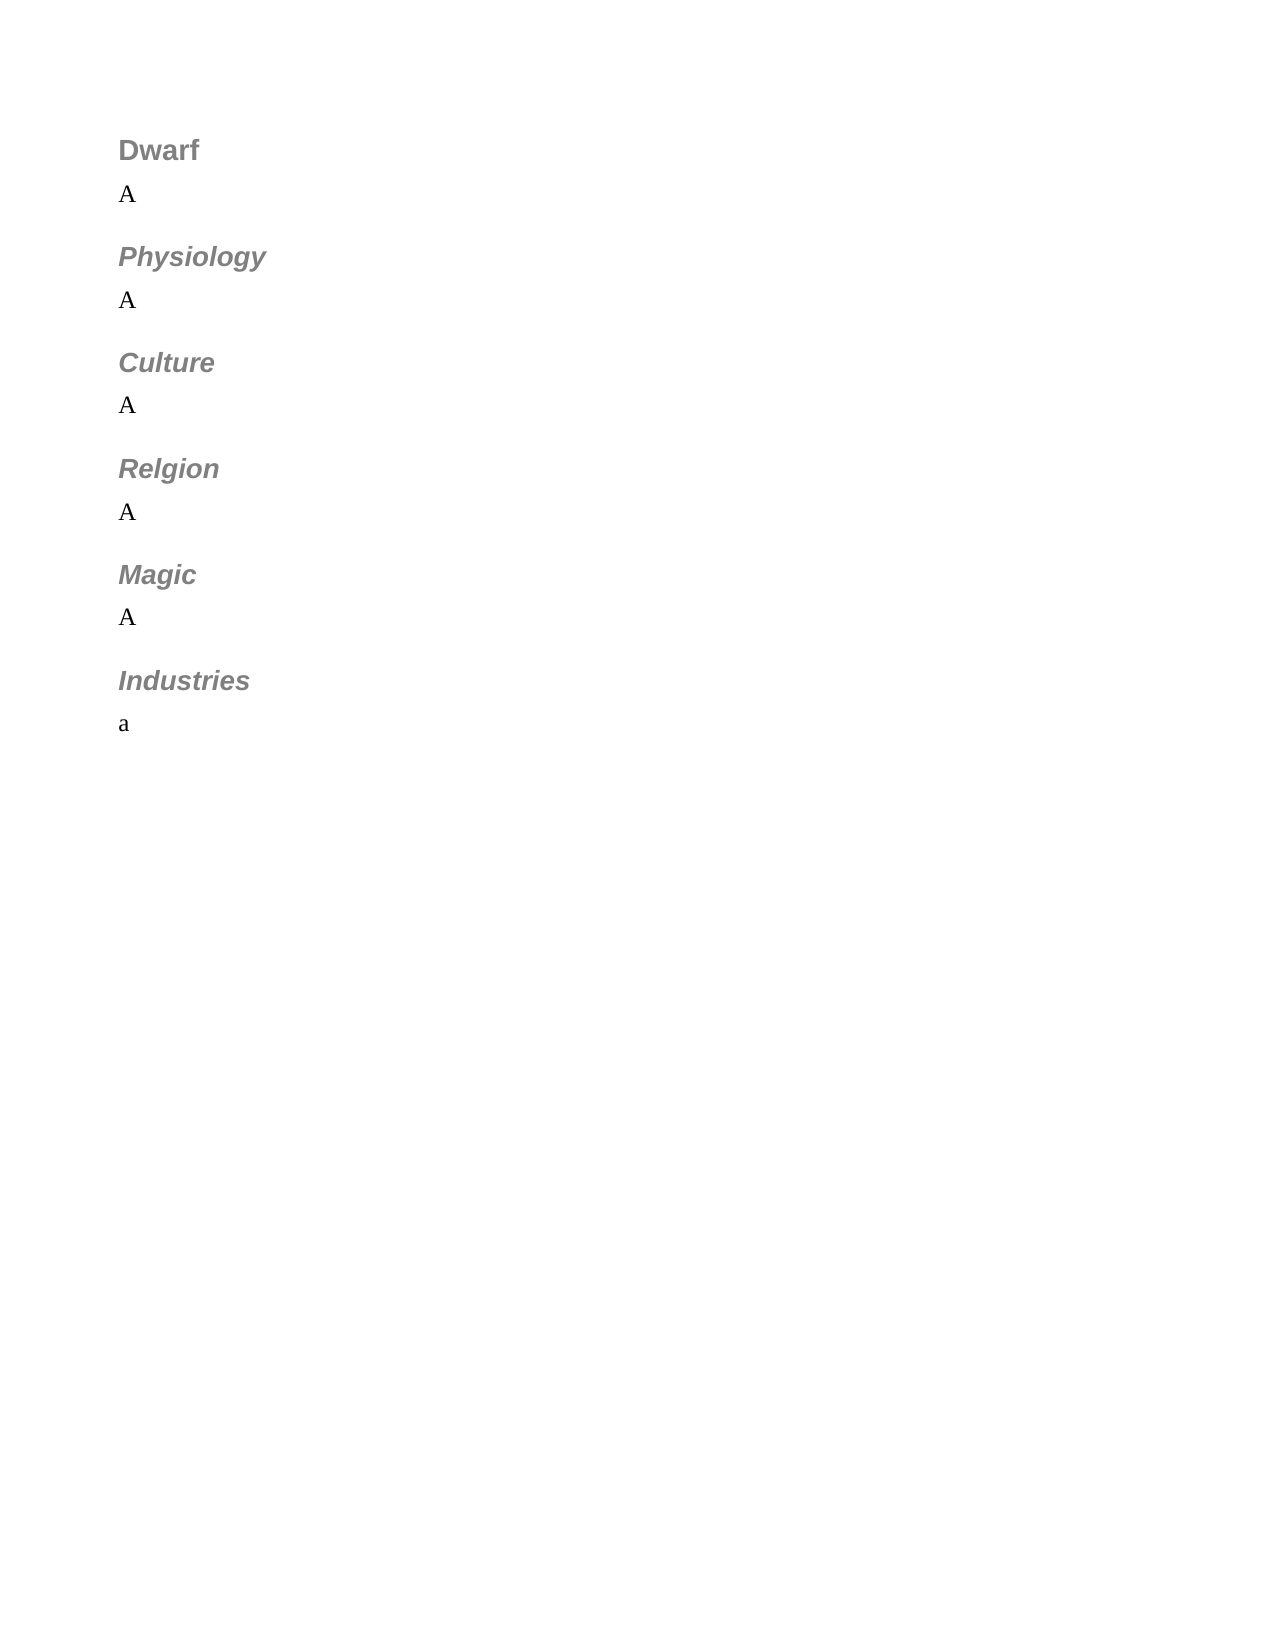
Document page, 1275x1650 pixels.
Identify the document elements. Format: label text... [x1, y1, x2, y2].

text A [118, 285, 1157, 313]
text A [118, 602, 1157, 631]
subtitle Magic [118, 558, 1157, 590]
subtitle Culture [118, 346, 1157, 378]
text A [118, 497, 1157, 525]
text A [118, 391, 1157, 419]
text a [118, 708, 1157, 737]
subtitle Physiology [118, 240, 1157, 272]
subtitle Industries [118, 664, 1157, 696]
subtitle Relgion [118, 452, 1157, 484]
subtitle Dwarf [118, 133, 1157, 166]
text A [118, 179, 1157, 207]
